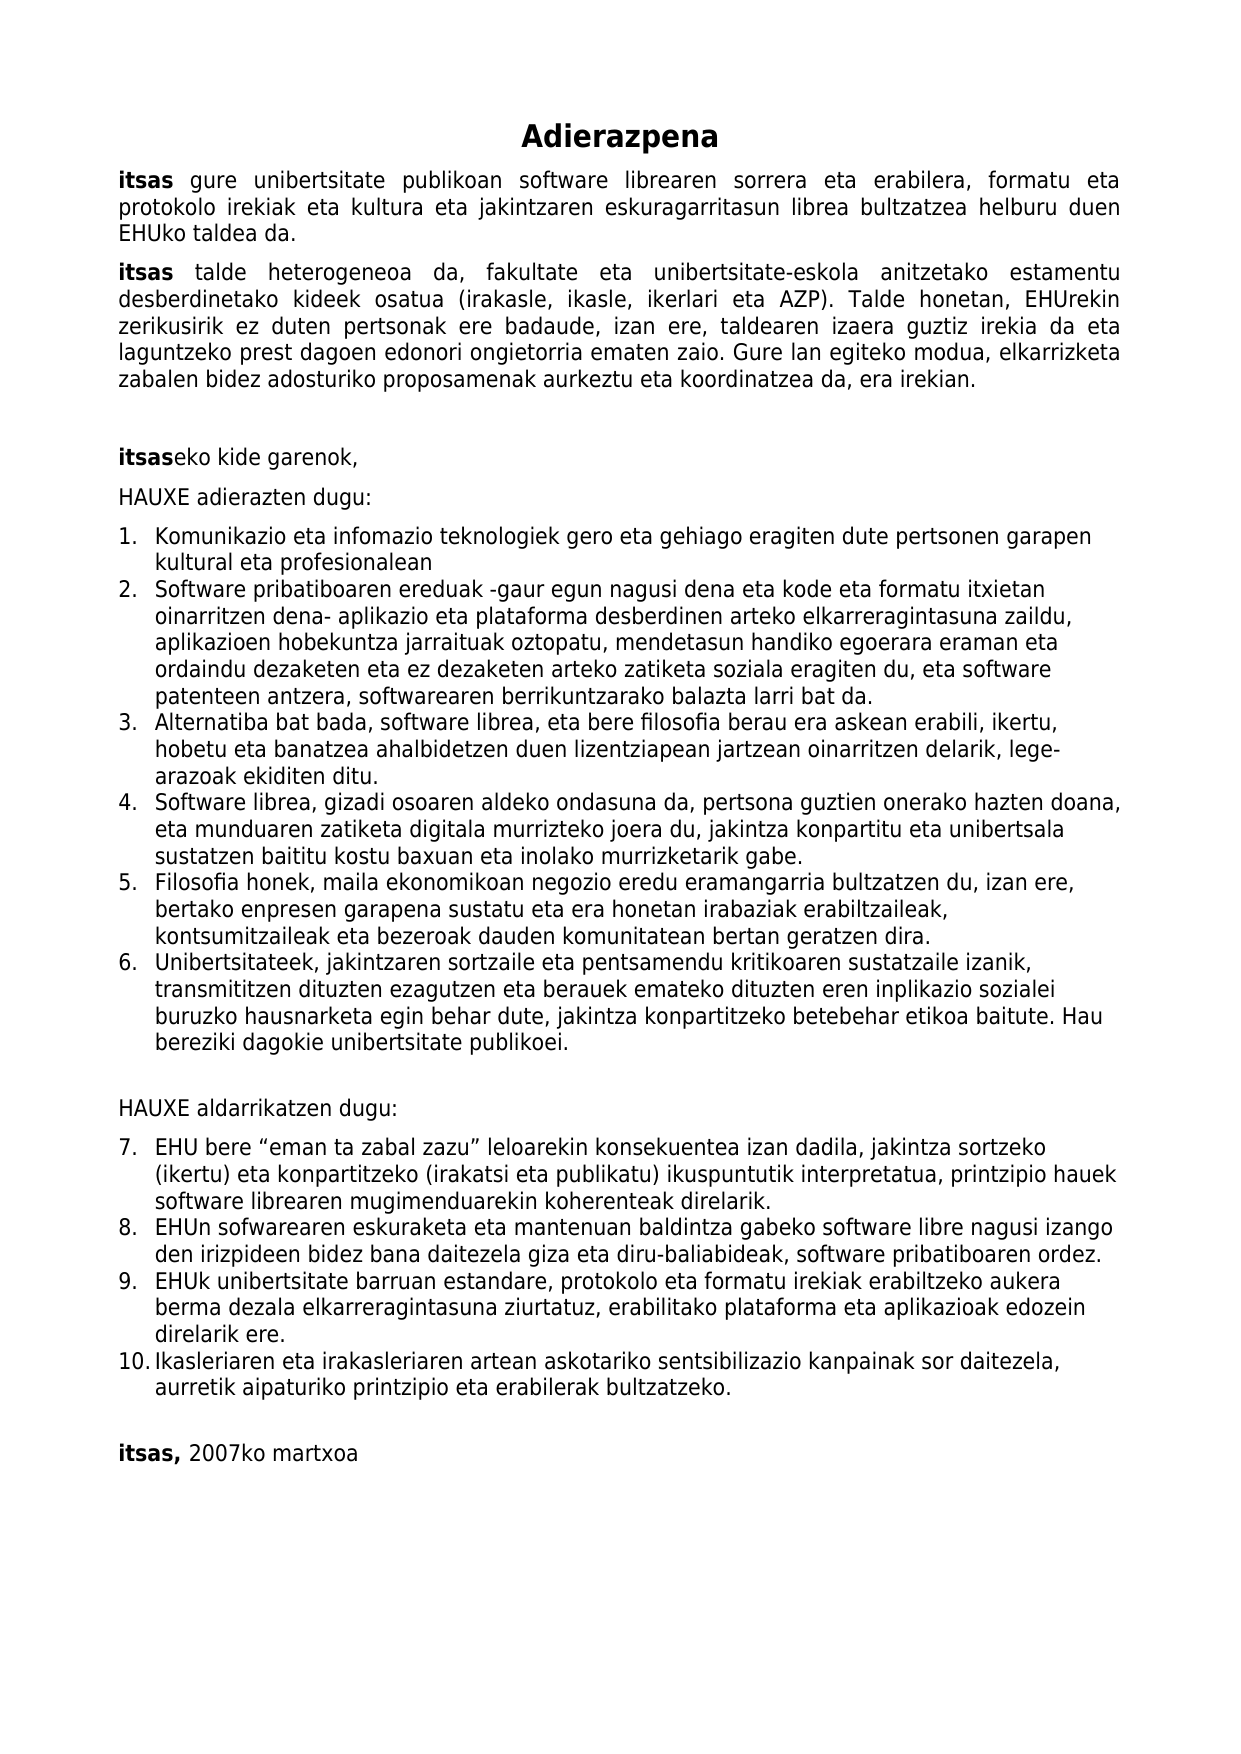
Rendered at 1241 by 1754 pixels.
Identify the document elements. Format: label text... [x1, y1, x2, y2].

text itsas gure unibertsitate publikoan software librearen sorrera eta erabilera, formatu eta protokolo irekiak eta kultura eta jakintzaren eskuragarritasun librea bultzatzea helburu duen EHUko taldea da. [118, 167, 1122, 247]
text itsas talde heterogeneoa da, fakultate eta unibertsitate-eskola anitzetako estamentu desberdinetako kideek osatua (irakasle, ikasle, ikerlari eta AZP). Talde honetan, EHUrekin zerikusirik ez duten pertsonak ere badaude, izan ere, taldearen izaera guztiz irekia da eta laguntzeko prest dagoen edonori ongietorria ematen zaio. Gure lan egiteko modua, elkarrizketa zabalen bidez adosturiko proposamenak aurkeztu eta koordinatzea da, era irekian. [118, 259, 1122, 393]
text 2. Software pribatiboaren ereduak -gaur egun nagusi dena eta kode eta formatu itxietan oinarritzen dena- aplikazio eta plataforma desberdinen arteko elkarreragintasuna zaildu, aplikazioen hobekuntza jarraituak oztopatu, mendetasun handiko egoerara eraman eta ordaindu dezaketen eta ez dezaketen arteko zatiketa soziala eragiten du, eta software patenteen antzera, softwarearen berrikuntzarako balazta larri bat da. [118, 576, 1122, 709]
text itsas, 2007ko martxoa [118, 1440, 1122, 1467]
text Adierazpena [118, 118, 1122, 154]
text 4. Software librea, gizadi osoaren aldeko ondasuna da, pertsona guztien onerako hazten doana, eta munduaren zatiketa digitala murrizteko joera du, jakintza konpartitu eta unibertsala sustatzen baititu kostu baxuan eta inolako murrizketarik gabe. [118, 789, 1122, 869]
text 10. Ikasleriaren eta irakasleriaren artean askotariko sentsibilizazio kanpainak sor daitezela, aurretik aipaturiko printzipio eta erabilerak bultzatzeko. [118, 1348, 1122, 1401]
text 8. EHUn sofwarearen eskuraketa eta mantenuan baldintza gabeko software libre nagusi izango den irizpideen bidez bana daitezela giza eta diru-baliabideak, software pribatiboaren ordez. [118, 1214, 1122, 1268]
text 9. EHUk unibertsitate barruan estandare, protokolo eta formatu irekiak erabiltzeko aukera berma dezala elkarreragintasuna ziurtatuz, erabilitako plataforma eta aplikazioak edozein direlarik ere. [118, 1268, 1122, 1348]
text 5. Filosofia honek, maila ekonomikoan negozio eredu eramangarria bultzatzen du, izan ere, bertako enpresen garapena sustatu eta era honetan irabaziak erabiltzaileak, kontsumitzaileak eta bezeroak dauden komunitatean bertan geratzen dira. [118, 869, 1122, 949]
text 7. EHU bere “eman ta zabal zazu” leloarekin konsekuentea izan dadila, jakintza sortzeko (ikertu) eta konpartitzeko (irakatsi eta publikatu) ikuspuntutik interpretatua, printzipio hauek software librearen mugimenduarekin koherenteak direlarik. [118, 1134, 1122, 1214]
text 3. Alternatiba bat bada, software librea, eta bere filosofia berau era askean erabili, ikertu, hobetu eta banatzea ahalbidetzen duen lizentziapean jartzean oinarritzen delarik, lege-arazoak ekiditen ditu. [118, 709, 1122, 789]
text itsaseko kide garenok, [118, 444, 1122, 471]
text HAUXE aldarrikatzen dugu: [118, 1095, 1122, 1122]
text 6. Unibertsitateek, jakintzaren sortzaile eta pentsamendu kritikoaren sustatzaile izanik, transmititzen dituzten ezagutzen eta berauek emateko dituzten eren inplikazio sozialei buruzko hausnarketa egin behar dute, jakintza konpartitzeko betebehar etikoa baitute. Hau bereziki dagokie unibertsitate publikoei. [118, 949, 1122, 1056]
text HAUXE adierazten dugu: [118, 484, 1122, 510]
text 1. Komunikazio eta infomazio teknologiek gero eta gehiago eragiten dute pertsonen garapen kultural eta profesionalean [118, 523, 1122, 576]
